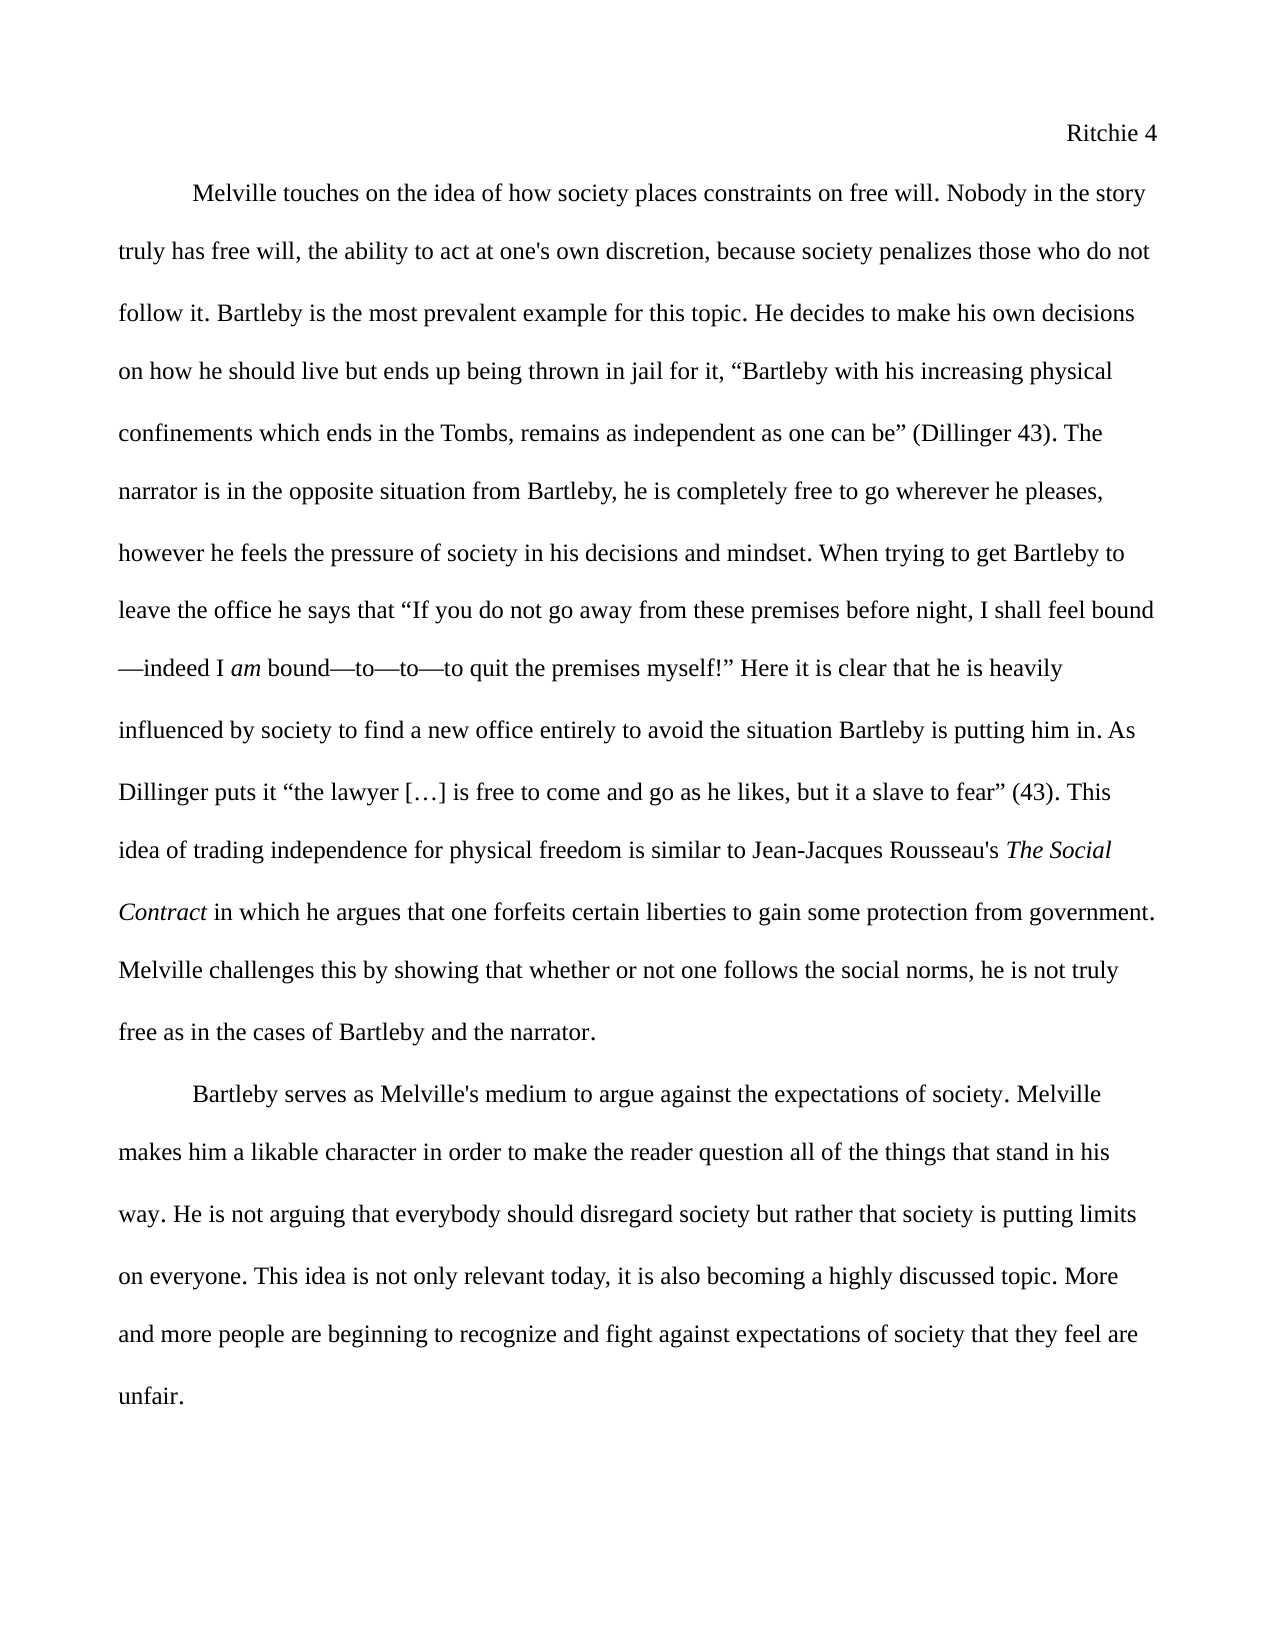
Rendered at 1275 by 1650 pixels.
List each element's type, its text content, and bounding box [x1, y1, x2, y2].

text Bartleby serves as Melville's medium to argue against the expectations of society. Melville makes him a likable character in order to make the reader question all of the things that stand in his way. He is not arguing that everybody should disregard society but rather that society is putting limits on everyone. This idea is not only relevant today, it is also becoming a highly discussed topic. More and more people are beginning to recognize and fight against expectations of society that they feel are unfair. [118, 1077, 1157, 1410]
text Melville touches on the idea of how society places constraints on free will. Nobody in the story truly has free will, the ability to act at one's own discretion, because society penalizes those who do not follow it. Bartleby is the most prevalent example for this topic. He decides to make his own decisions on how he should live but ends up being thrown in jail for it, “Bartleby with his increasing physical confinements which ends in the Tombs, remains as independent as one can be” (Dillinger 43). The narrator is in the opposite situation from Bartleby, he is completely free to go wherever he pleases, however he feels the pressure of society in his decisions and mindset. When trying to get Bartleby to leave the office he says that “If you do not go away from these premises before night, I shall feel bound—indeed I am bound—to—to—to quit the premises myself!” Here it is clear that he is heavily influenced by society to find a new office entirely to avoid the situation Bartleby is putting him in. As Dillinger puts it “the lawyer […] is free to come and go as he likes, but it a slave to fear” (43). This idea of trading independence for physical freedom is similar to Jean-Jacques Rousseau's The Social Contract in which he argues that one forfeits certain liberties to gain some protection from government. Melville challenges this by showing that whether or not one follows the social norms, he is not truly free as in the cases of Bartleby and the narrator. [118, 176, 1157, 1046]
